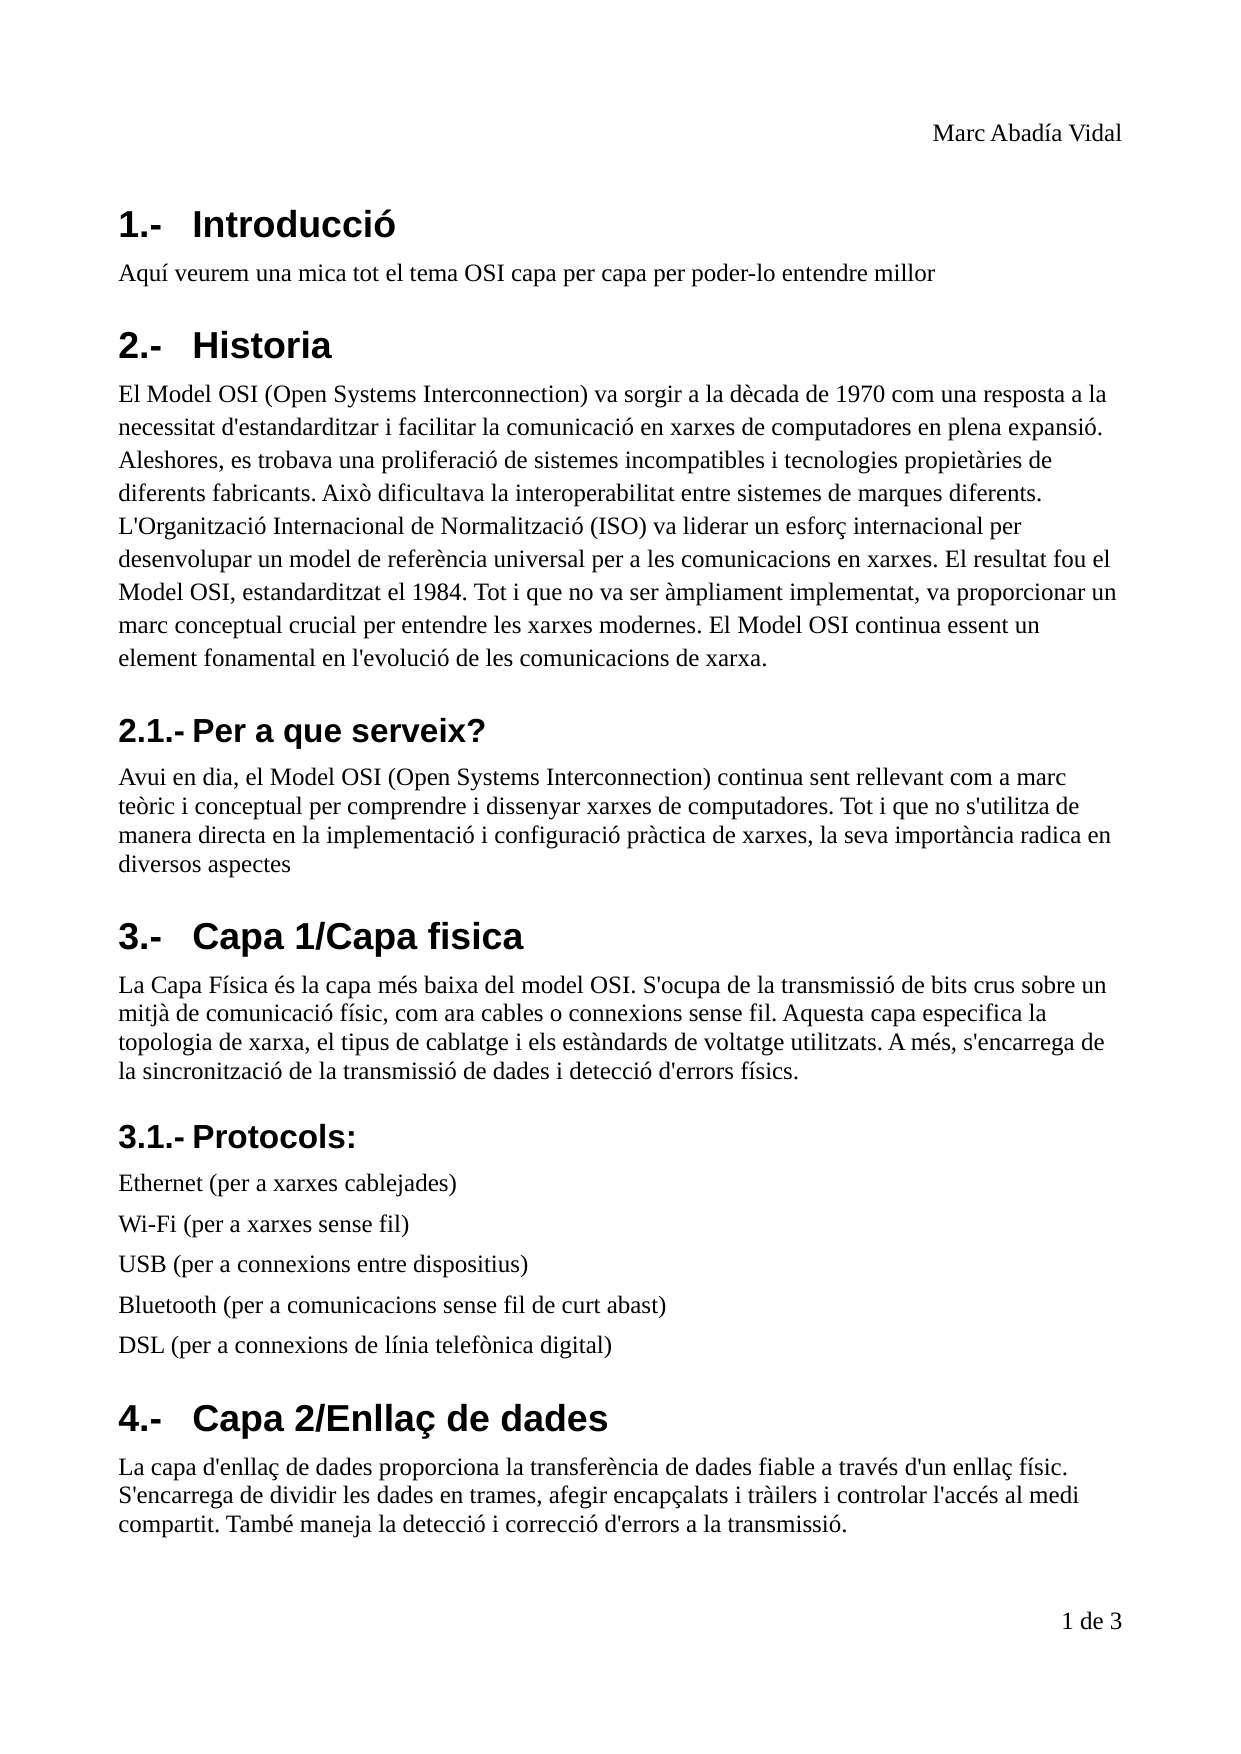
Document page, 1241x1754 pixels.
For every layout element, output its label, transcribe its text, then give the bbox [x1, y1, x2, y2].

text Wi-Fi (per a xarxes sense fil) [118, 1209, 1122, 1238]
text Bluetooth (per a comunicacions sense fil de curt abast) [118, 1290, 1122, 1319]
text Ethernet (per a xarxes cablejades) [118, 1168, 1122, 1197]
text La capa d'enllaç de dades proporciona la transferència de dades fiable a través d'un enllaç físic. S'encarrega de dividir les dades en trames, afegir encapçalats i tràilers i controlar l'accés al medi compartit. També maneja la detecció i correcció d'errors a la transmissió. [118, 1452, 1122, 1538]
text Avui en dia, el Model OSI (Open Systems Interconnection) continua sent rellevant com a marc teòric i conceptual per comprendre i dissenyar xarxes de computadores. Tot i que no s'utilitza de manera directa en la implementació i configuració pràctica de xarxes, la seva importància radica en diversos aspectes [118, 762, 1122, 877]
subtitle Historia [118, 323, 1122, 366]
text DSL (per a connexions de línia telefònica digital) [118, 1330, 1122, 1359]
text Aquí veurem una mica tot el tema OSI capa per capa per poder-lo entendre millor [118, 258, 1122, 286]
subtitle Capa 2/Enllaç de dades [118, 1396, 1122, 1439]
subtitle Capa 1/Capa fisica [118, 914, 1122, 957]
text La Capa Física és la capa més baixa del model OSI. S'ocupa de la transmissió de bits crus sobre un mitjà de comunicació físic, com ara cables o connexions sense fil. Aquesta capa especifica la topologia de xarxa, el tipus de cablatge i els estàndards de voltatge utilitzats. A més, s'encarrega de la sincronització de la transmissió de dades i detecció d'errors físics. [118, 970, 1122, 1085]
subtitle Introducció [118, 202, 1122, 245]
text USB (per a connexions entre dispositius) [118, 1249, 1122, 1278]
subtitle Protocols: [118, 1117, 1122, 1156]
subtitle Per a que serveix? [118, 711, 1122, 750]
text El Model OSI (Open Systems Interconnection) va sorgir a la dècada de 1970 com una resposta a la necessitat d'estandarditzar i facilitar la comunicació en xarxes de computadores en plena expansió. Aleshores, es trobava una proliferació de sistemes incompatibles i tecnologies propietàries de diferents fabricants. Això dificultava la interoperabilitat entre sistemes de marques diferents. L'Organització Internacional de Normalització (ISO) va liderar un esforç internacional per desenvolupar un model de referència universal per a les comunicacions en xarxes. El resultat fou el Model OSI, estandarditzat el 1984. Tot i que no va ser àmpliament implementat, va proporcionar un marc conceptual crucial per entendre les xarxes modernes. El Model OSI continua essent un element fonamental en l'evolució de les comunicacions de xarxa. [118, 379, 1122, 672]
